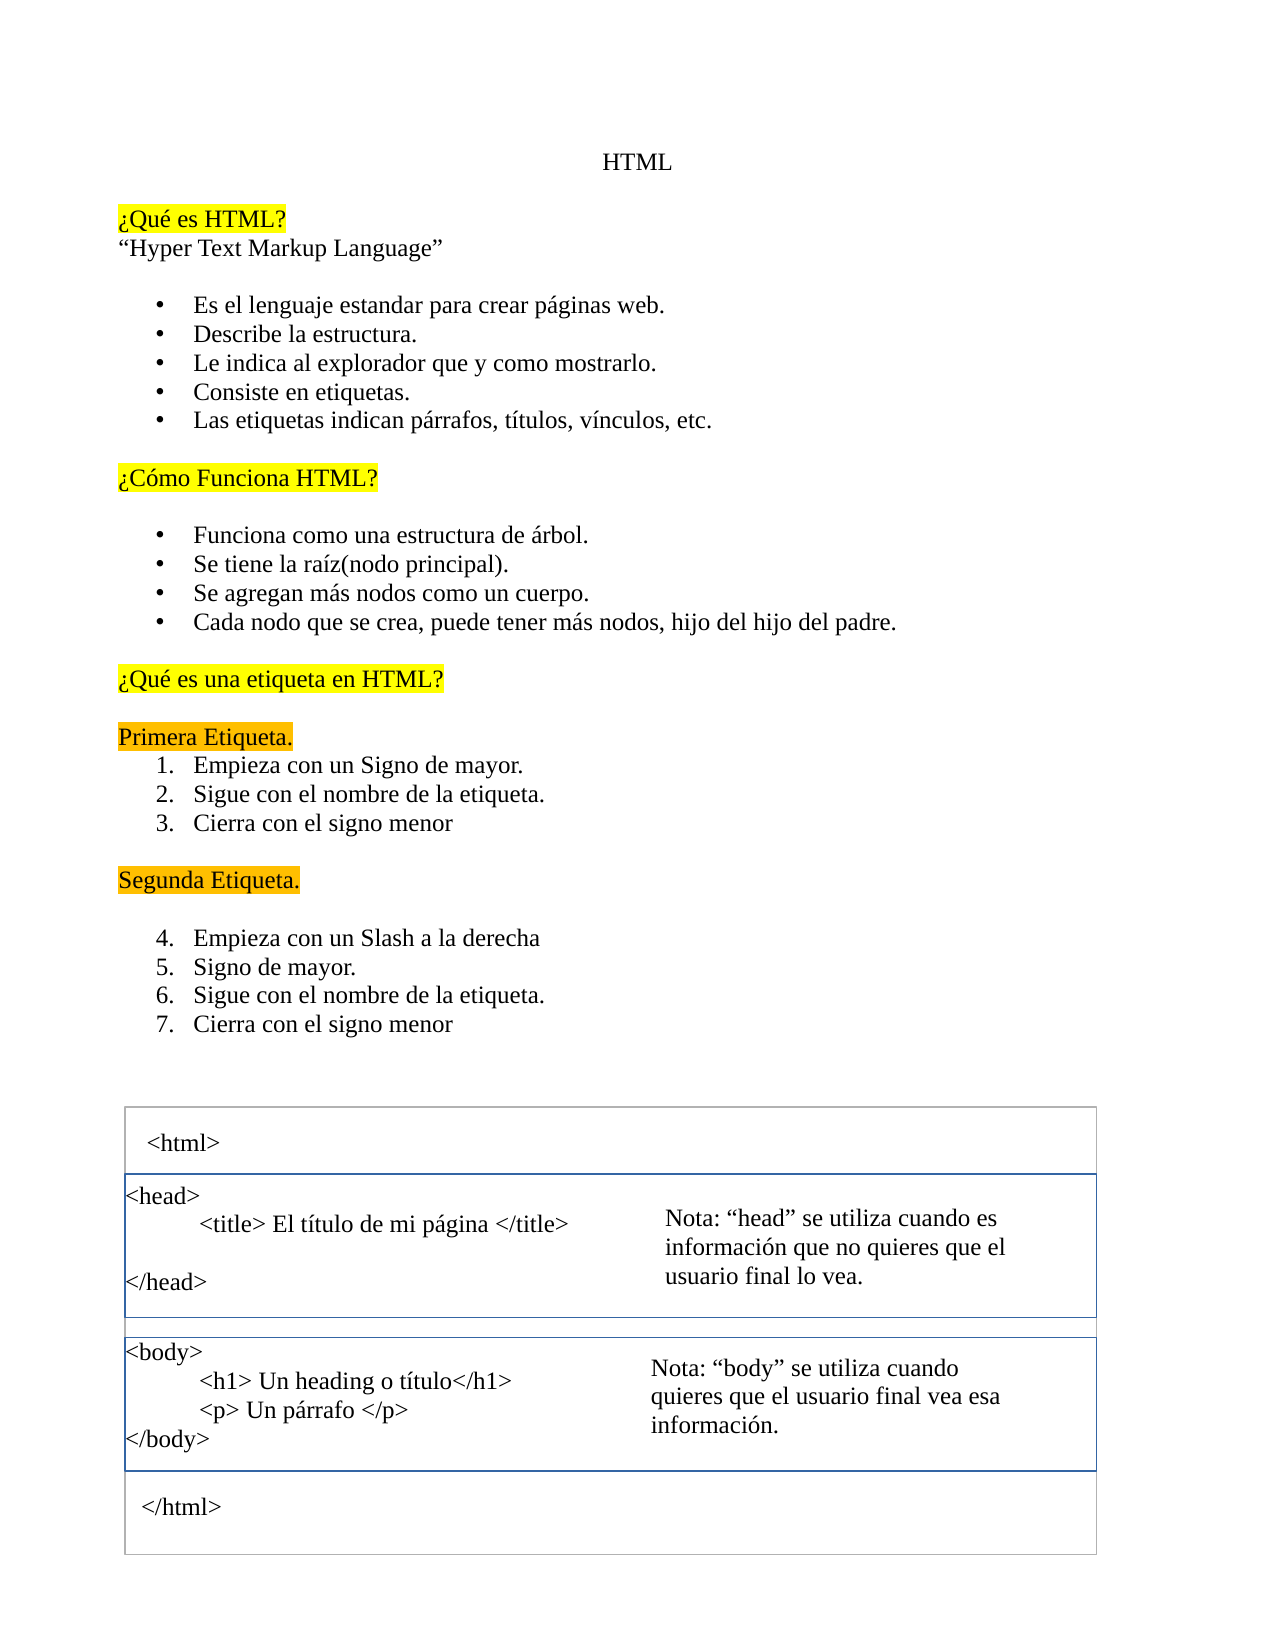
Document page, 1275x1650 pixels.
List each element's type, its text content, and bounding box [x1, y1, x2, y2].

list Cierra con el signo menor [156, 1009, 1157, 1038]
text Segunda Etiqueta. [118, 866, 1157, 894]
list Es el lenguaje estandar para crear páginas web. [156, 291, 1157, 319]
list Empieza con un Slash a la derecha [156, 923, 1157, 952]
text ¿Qué es HTML? [118, 204, 1157, 233]
text Primera Etiqueta. [118, 722, 1157, 751]
text ¿Cómo Funciona HTML? [118, 463, 1157, 492]
list Describe la estructura. [156, 319, 1157, 348]
text “Hyper Text Markup Language” [118, 233, 1157, 262]
list Se agregan más nodos como un cuerpo. [156, 578, 1157, 607]
text HTML [118, 147, 1157, 176]
list Sigue con el nombre de la etiqueta. [156, 779, 1157, 808]
list Se tiene la raíz(nodo principal). [156, 549, 1157, 578]
list Sigue con el nombre de la etiqueta. [156, 981, 1157, 1009]
text ¿Qué es una etiqueta en HTML? [118, 664, 1157, 693]
list Empieza con un Signo de mayor. [156, 751, 1157, 779]
list Funciona como una estructura de árbol. [156, 521, 1157, 549]
list Signo de mayor. [156, 952, 1157, 981]
list Cada nodo que se crea, puede tener más nodos, hijo del hijo del padre. [156, 607, 1157, 636]
list Las etiquetas indican párrafos, títulos, vínculos, etc. [156, 406, 1157, 434]
list Cierra con el signo menor [156, 808, 1157, 837]
list Le indica al explorador que y como mostrarlo. [156, 348, 1157, 377]
list Consiste en etiquetas. [156, 377, 1157, 406]
